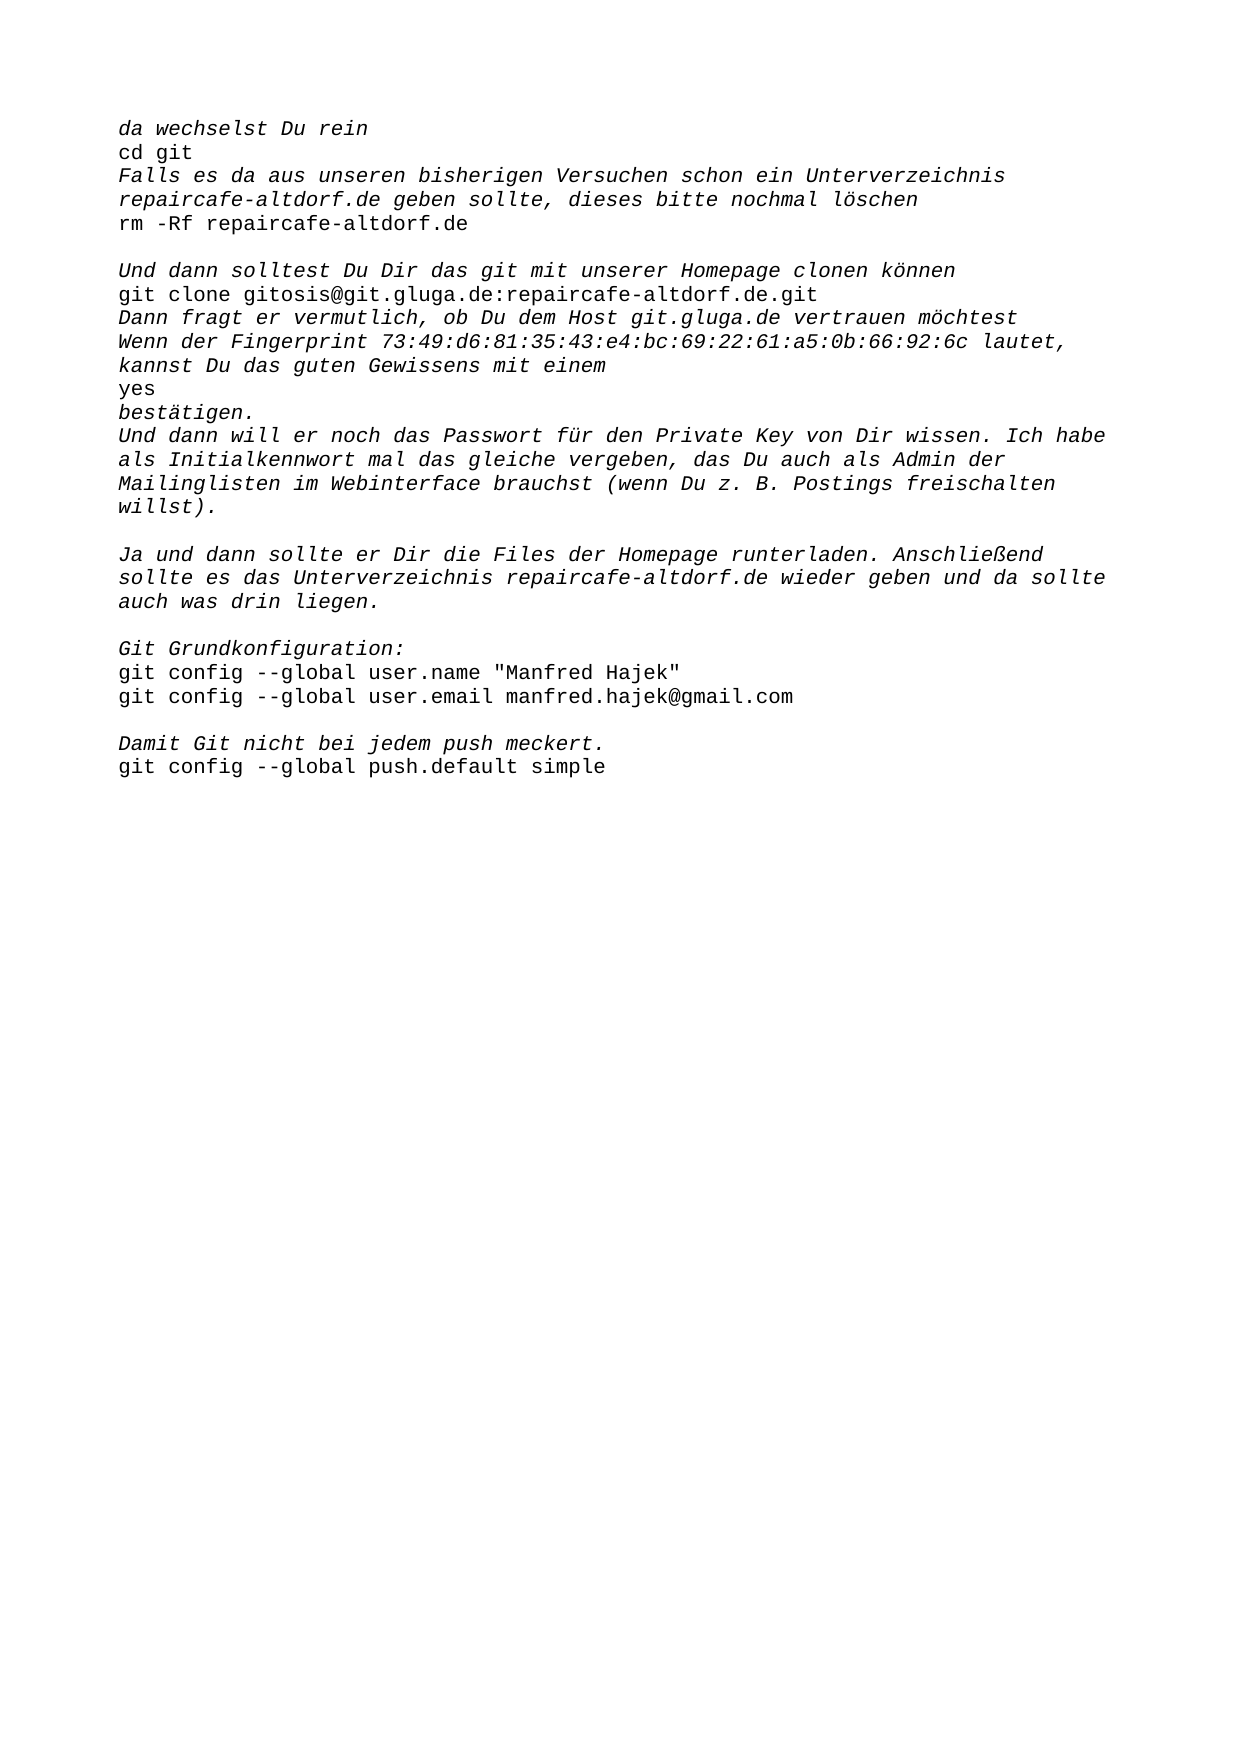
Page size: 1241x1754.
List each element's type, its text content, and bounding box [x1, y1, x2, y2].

text cd git [118, 142, 1122, 165]
text git config --global push.default simple [118, 757, 1122, 780]
text git config --global user.name "Manfred Hajek" [118, 662, 1122, 686]
text Dann fragt er vermutlich, ob Du dem Host git.gluga.de vertrauen möchtest [118, 307, 1122, 331]
text Ja und dann sollte er Dir die Files der Homepage runterladen. Anschließend sollte es das Unterverzeichnis repaircafe-altdorf.de wieder geben und da sollte auch was drin liegen. [118, 544, 1122, 615]
text da wechselst Du rein [118, 118, 1122, 142]
text Und dann will er noch das Passwort für den Private Key von Dir wissen. Ich habe als Initialkennwort mal das gleiche vergeben, das Du auch als Admin der Mailinglisten im Webinterface brauchst (wenn Du z. B. Postings freischalten willst). [118, 426, 1122, 520]
text bestätigen. [118, 402, 1122, 426]
text Und dann solltest Du Dir das git mit unserer Homepage clonen können [118, 260, 1122, 284]
text Wenn der Fingerprint 73:49:d6:81:35:43:e4:bc:69:22:61:a5:0b:66:92:6c lautet, kannst Du das guten Gewissens mit einem [118, 331, 1122, 378]
text Falls es da aus unseren bisherigen Versuchen schon ein Unterverzeichnis repaircafe-altdorf.de geben sollte, dieses bitte nochmal löschen [118, 165, 1122, 213]
text yes [118, 378, 1122, 402]
text Damit Git nicht bei jedem push meckert. [118, 733, 1122, 757]
text Git Grundkonfiguration: [118, 638, 1122, 662]
text git clone gitosis@git.gluga.de:repaircafe-altdorf.de.git [118, 284, 1122, 307]
text git config --global user.email manfred.hajek@gmail.com [118, 686, 1122, 709]
text rm -Rf repaircafe-altdorf.de [118, 213, 1122, 236]
